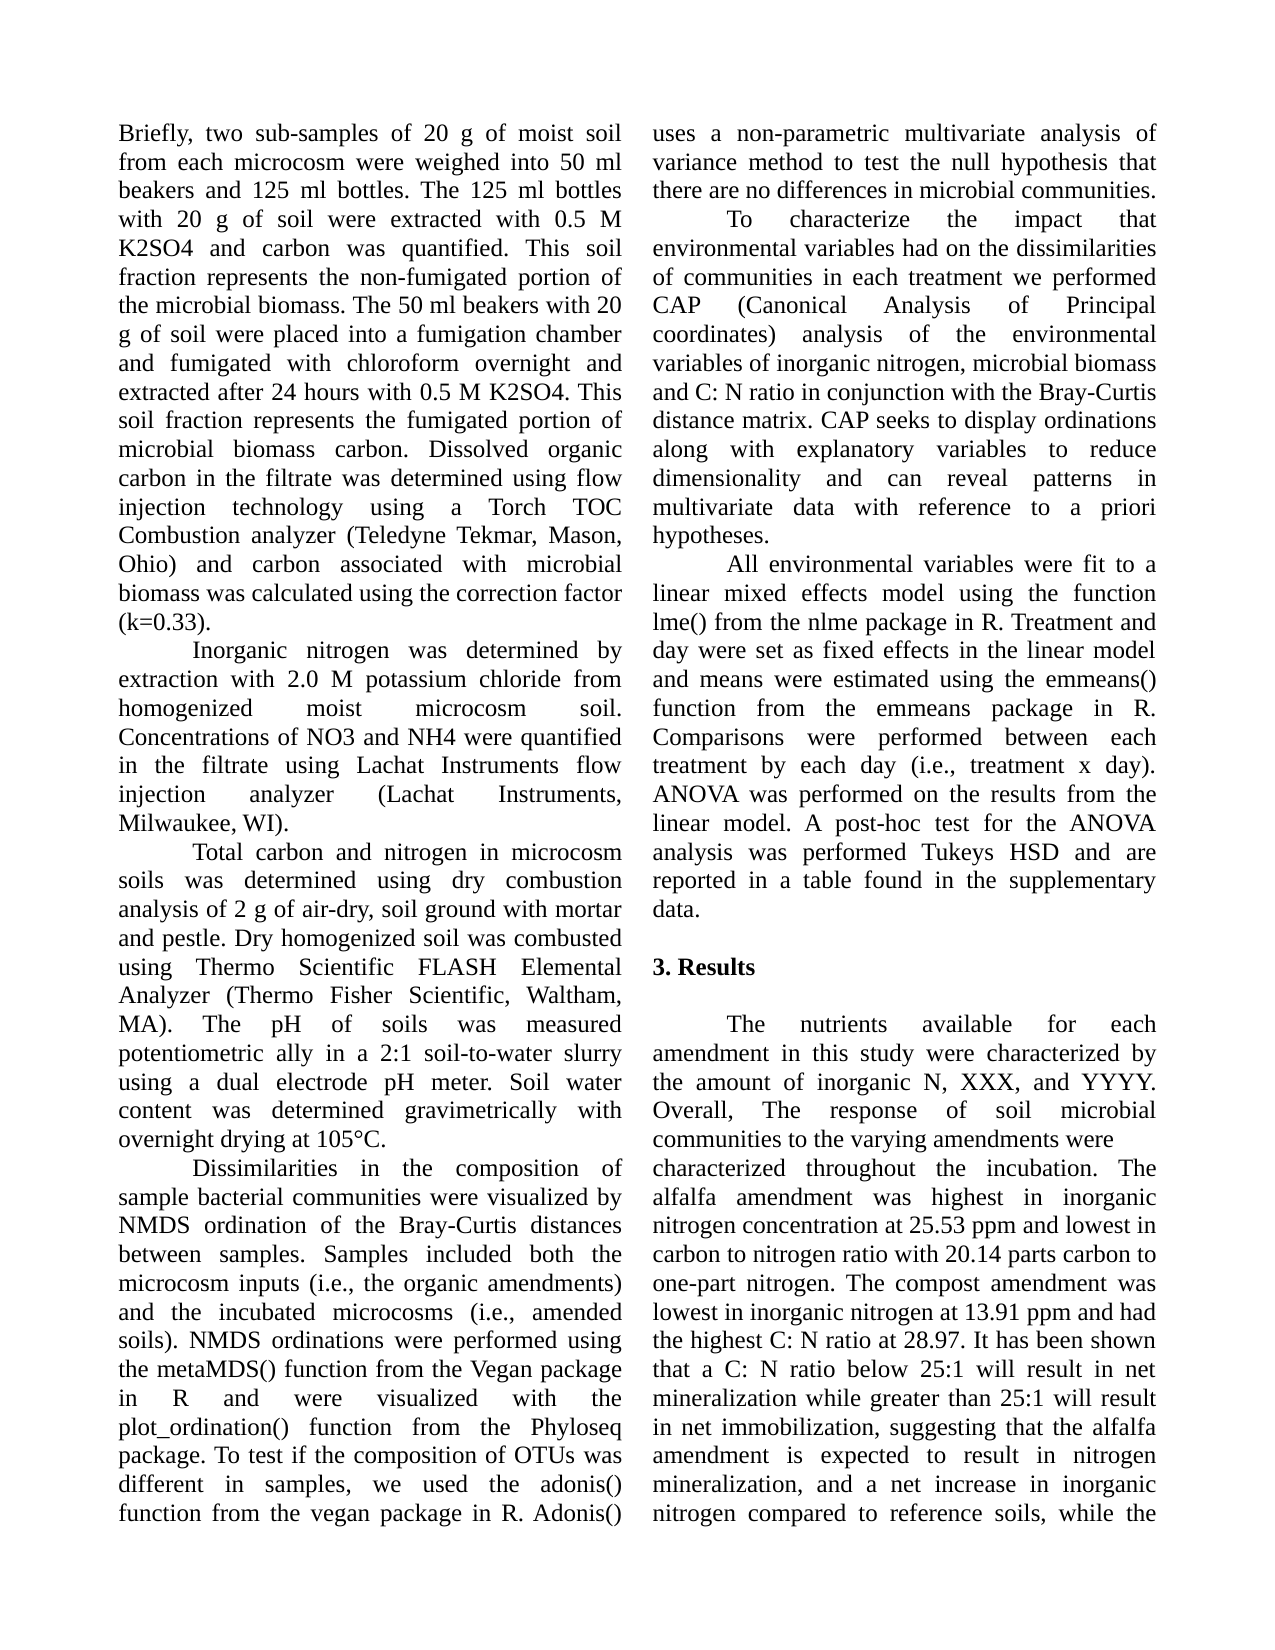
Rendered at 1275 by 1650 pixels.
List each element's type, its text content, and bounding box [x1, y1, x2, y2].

text Briefly, two sub-samples of 20 g of moist soil from each microcosm were weighed into 50 ml beakers and 125 ml bottles. The 125 ml bottles with 20 g of soil were extracted with 0.5 M K2SO4 and carbon was quantified. This soil fraction represents the non-fumigated portion of the microbial biomass. The 50 ml beakers with 20 g of soil were placed into a fumigation chamber and fumigated with chloroform overnight and extracted after 24 hours with 0.5 M K2SO4. This soil fraction represents the fumigated portion of microbial biomass carbon. Dissolved organic carbon in the filtrate was determined using flow injection technology using a Torch TOC Combustion analyzer (Teledyne Tekmar, Mason, Ohio) and carbon associated with microbial biomass was calculated using the correction factor (k=0.33). [118, 118, 622, 636]
text The nutrients available for each amendment in this study were characterized by the amount of inorganic N, XXX, and YYYY. Overall, The response of soil microbial communities to the varying amendments were [652, 1009, 1157, 1153]
text 3. Results [652, 952, 1157, 981]
text characterized throughout the incubation. The alfalfa amendment was highest in inorganic nitrogen concentration at 25.53 ppm and lowest in carbon to nitrogen ratio with 20.14 parts carbon to one-part nitrogen. The compost amendment was lowest in inorganic nitrogen at 13.91 ppm and had the highest C: N ratio at 28.97. It has been shown that a C: N ratio below 25:1 will result in net mineralization while greater than 25:1 will result in net immobilization, suggesting that the alfalfa amendment is expected to result in nitrogen mineralization, and a net increase in inorganic nitrogen compared to reference soils, while the [652, 1153, 1157, 1527]
text uses a non-parametric multivariate analysis of variance method to test the null hypothesis that there are no differences in microbial communities. [652, 118, 1157, 204]
text All environmental variables were fit to a linear mixed effects model using the function lme() from the nlme package in R. Treatment and day were set as fixed effects in the linear model and means were estimated using the emmeans() function from the emmeans package in R. Comparisons were performed between each treatment by each day (i.e., treatment x day). ANOVA was performed on the results from the linear model. A post-hoc test for the ANOVA analysis was performed Tukeys HSD and are reported in a table found in the supplementary data. [652, 549, 1157, 923]
text Total carbon and nitrogen in microcosm soils was determined using dry combustion analysis of 2 g of air-dry, soil ground with mortar and pestle. Dry homogenized soil was combusted using Thermo Scientific FLASH Elemental Analyzer (Thermo Fisher Scientific, Waltham, MA). The pH of soils was measured potentiometric ally in a 2:1 soil-to-water slurry using a dual electrode pH meter. Soil water content was determined gravimetrically with overnight drying at 105°C. [118, 837, 622, 1153]
text To characterize the impact that environmental variables had on the dissimilarities of communities in each treatment we performed CAP (Canonical Analysis of Principal coordinates) analysis of the environmental variables of inorganic nitrogen, microbial biomass and C: N ratio in conjunction with the Bray-Curtis distance matrix. CAP seeks to display ordinations along with explanatory variables to reduce dimensionality and can reveal patterns in multivariate data with reference to a priori hypotheses. [652, 204, 1157, 549]
text Inorganic nitrogen was determined by extraction with 2.0 M potassium chloride from homogenized moist microcosm soil. Concentrations of NO3 and NH4 were quantified in the filtrate using Lachat Instruments flow injection analyzer (Lachat Instruments, Milwaukee, WI). [118, 636, 622, 837]
text Dissimilarities in the composition of sample bacterial communities were visualized by NMDS ordination of the Bray-Curtis distances between samples. Samples included both the microcosm inputs (i.e., the organic amendments) and the incubated microcosms (i.e., amended soils). NMDS ordinations were performed using the metaMDS() function from the Vegan package in R and were visualized with the plot_ordination() function from the Phyloseq package. To test if the composition of OTUs was different in samples, we used the adonis() function from the vegan package in R. Adonis() [118, 1153, 622, 1527]
